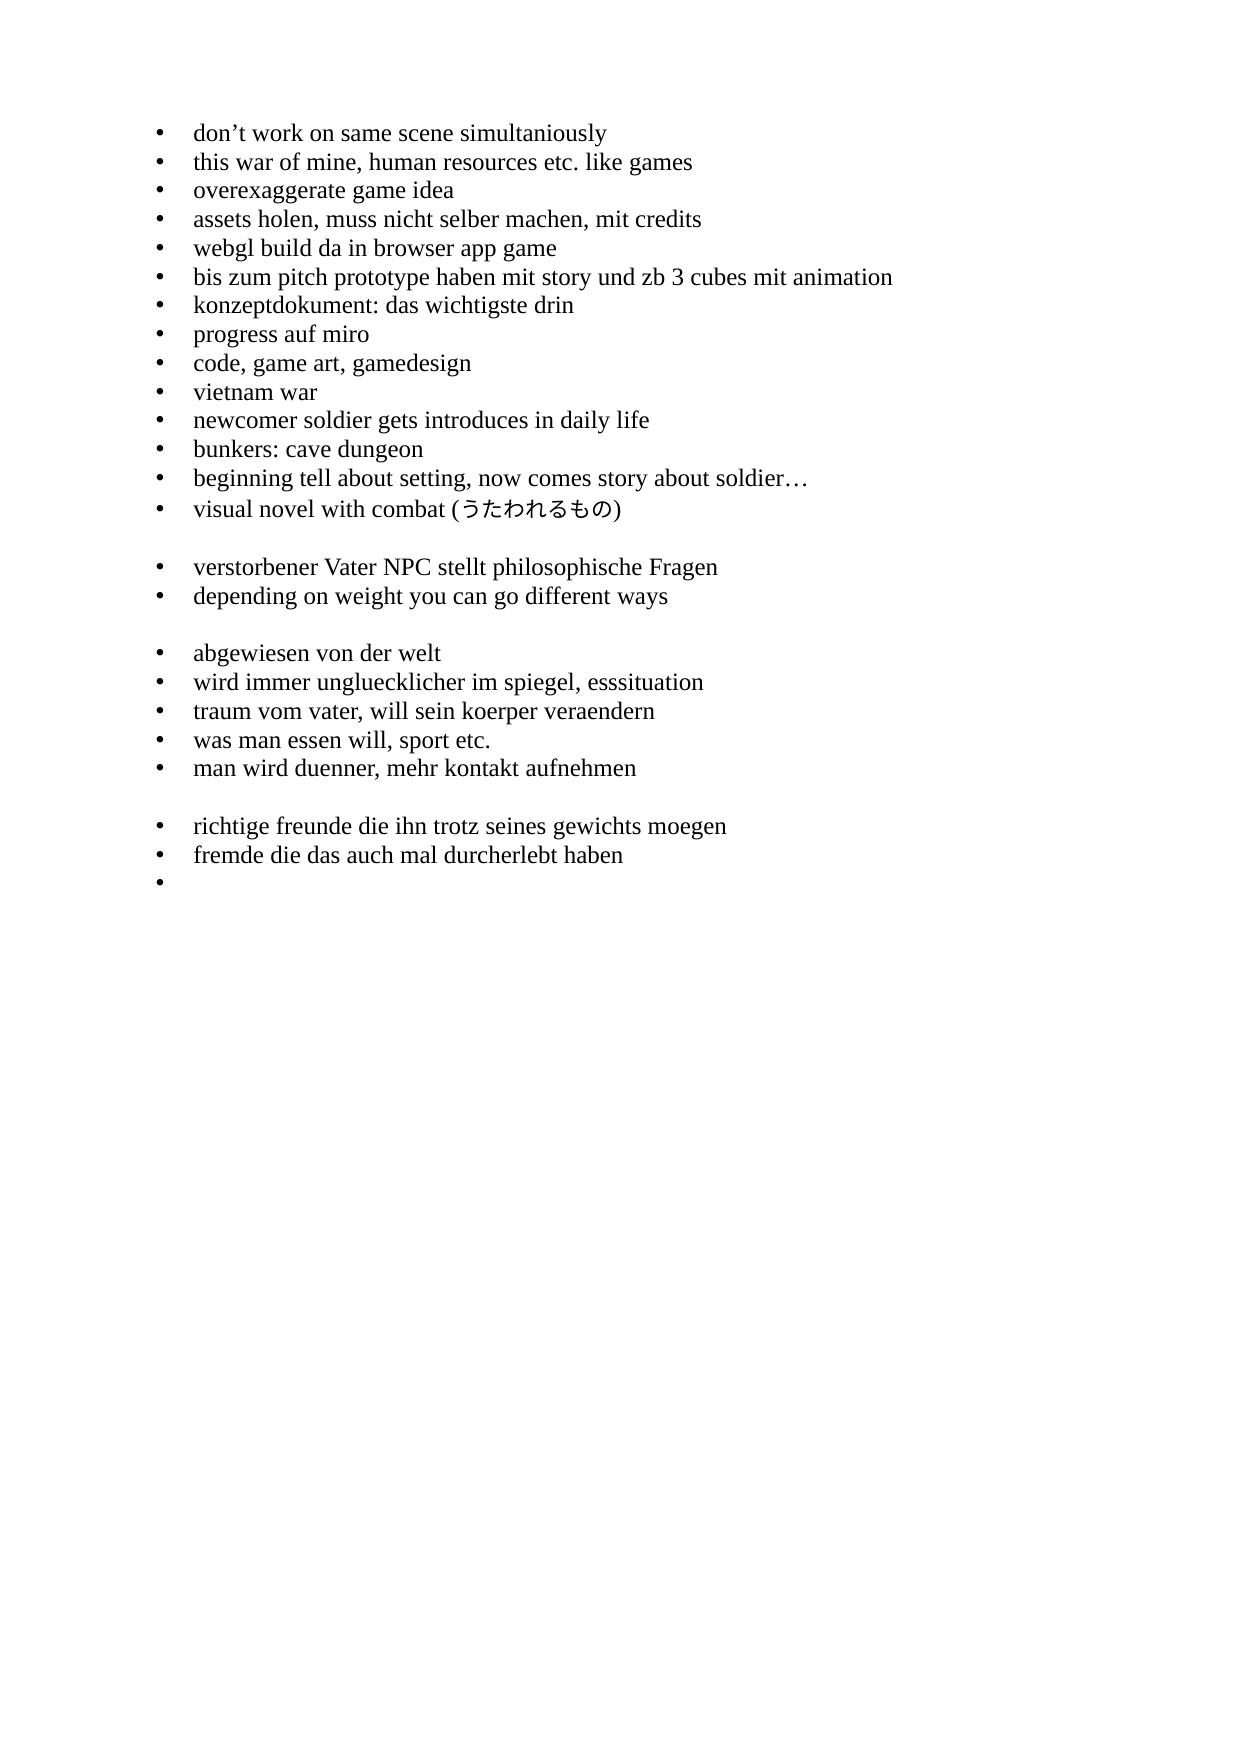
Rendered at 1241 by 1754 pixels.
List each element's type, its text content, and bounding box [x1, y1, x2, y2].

list fremde die das auch mal durcherlebt haben [156, 840, 1122, 868]
list man wird duenner, mehr kontakt aufnehmen [156, 753, 1122, 782]
list verstorbener Vater NPC stellt philosophische Fragen [156, 552, 1122, 581]
list konzeptdokument: das wichtigste drin [156, 291, 1122, 319]
list was man essen will, sport etc. [156, 725, 1122, 753]
list vietnam war [156, 377, 1122, 406]
list code, game art, gamedesign [156, 348, 1122, 377]
list this war of mine, human resources etc. like games [156, 147, 1122, 176]
list traum vom vater, will sein koerper veraendern [156, 696, 1122, 725]
list overexaggerate game idea [156, 176, 1122, 204]
list beginning tell about setting, now comes story about soldier… [156, 463, 1122, 492]
list depending on weight you can go different ways [156, 581, 1122, 610]
list abgewiesen von der welt [156, 638, 1122, 667]
list webgl build da in browser app game [156, 233, 1122, 262]
list assets holen, muss nicht selber machen, mit credits [156, 204, 1122, 233]
list wird immer ungluecklicher im spiegel, esssituation [156, 667, 1122, 696]
list newcomer soldier gets introduces in daily life [156, 406, 1122, 434]
list bunkers: cave dungeon [156, 434, 1122, 463]
list bis zum pitch prototype haben mit story und zb 3 cubes mit animation [156, 262, 1122, 291]
list don’t work on same scene simultaniously [156, 118, 1122, 147]
list visual novel with combat (うたわれるもの) [156, 492, 1122, 523]
list richtige freunde die ihn trotz seines gewichts moegen [156, 811, 1122, 840]
list progress auf miro [156, 319, 1122, 348]
